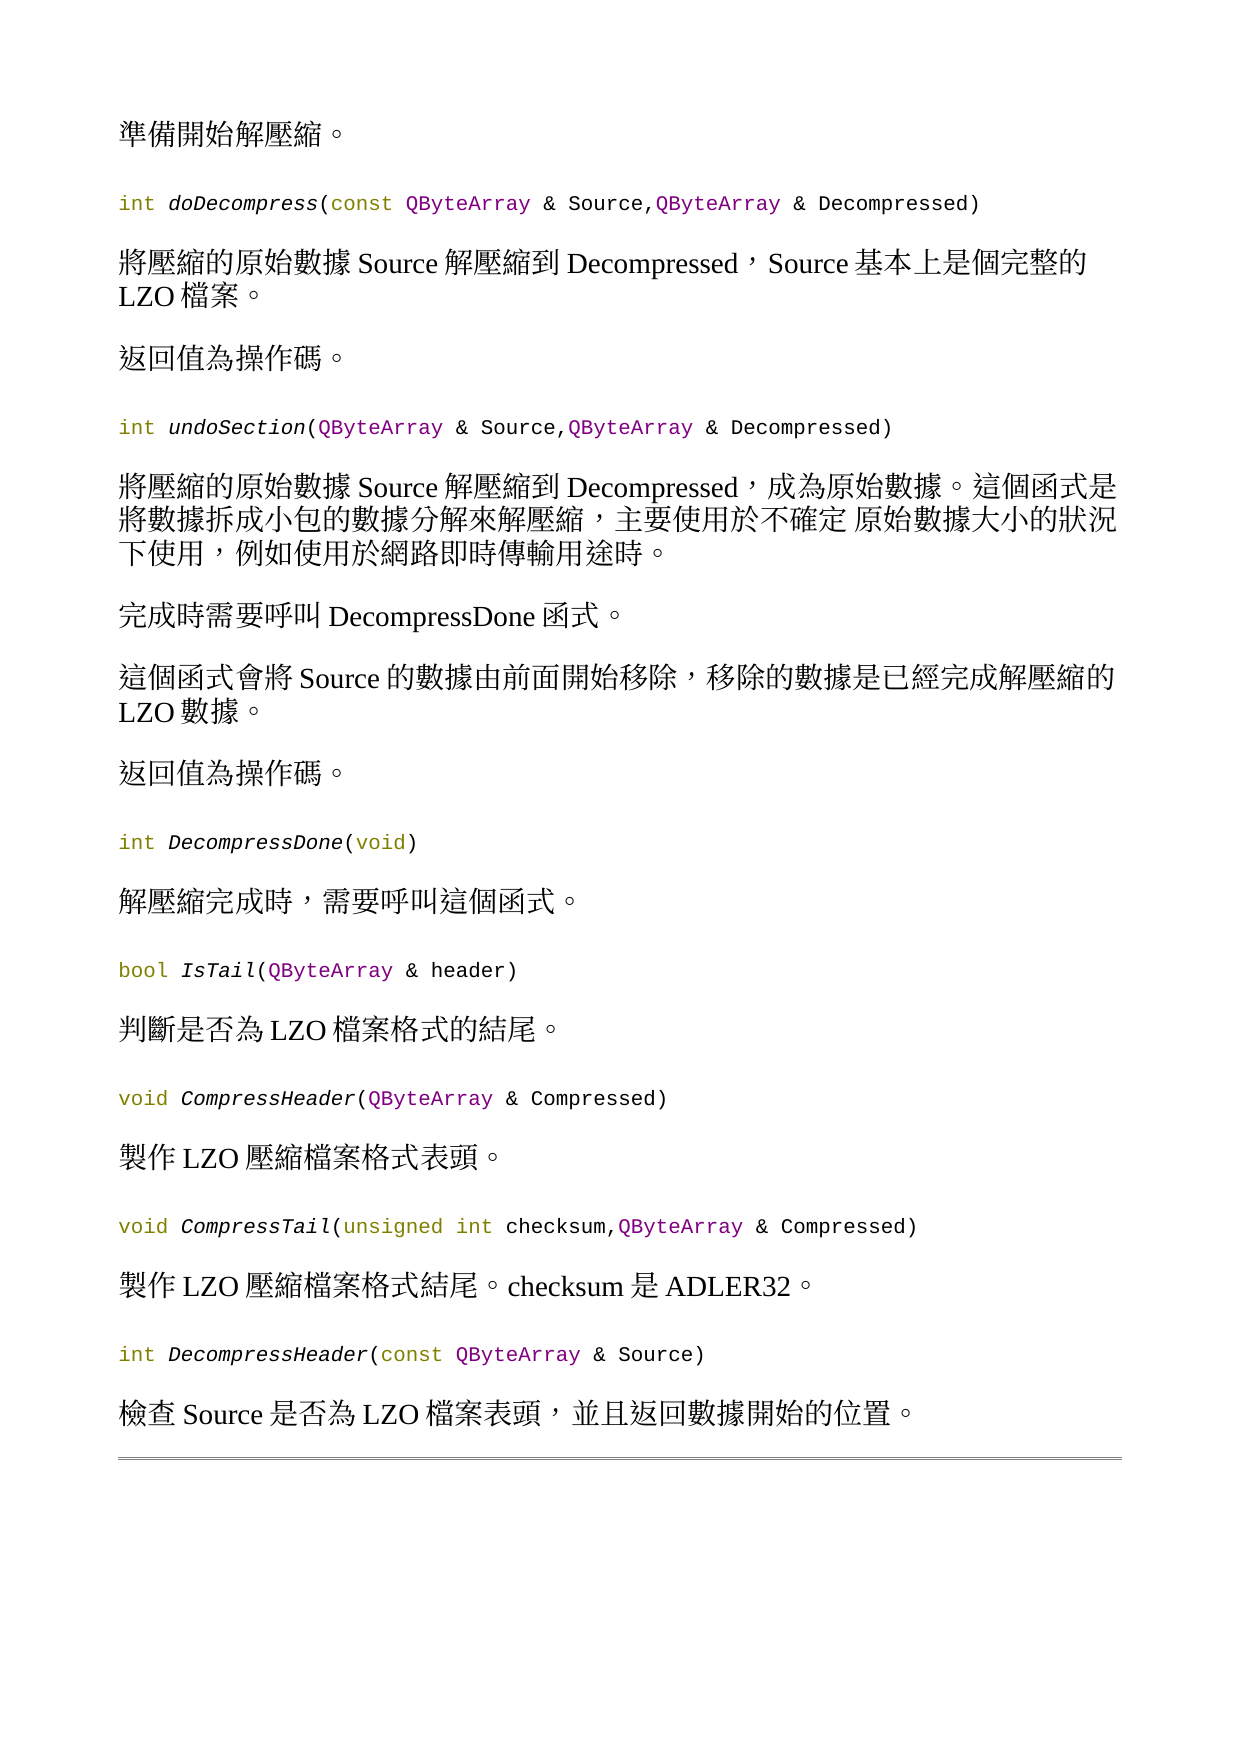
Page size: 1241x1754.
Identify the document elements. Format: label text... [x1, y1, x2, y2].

text void CompressHeader(QByteArray & Compressed) [118, 1088, 1122, 1112]
text 將壓縮的原始數據Source解壓縮到Decompressed，成為原始數據。這個函式是將數據拆成小包的數據分解來解壓縮，主要使用於不確定 原始數據大小的狀況下使用，例如使用於網路即時傳輸用途時。 完成時需要呼叫DecompressDone函式。 這個函式會將Source的數據由前面開始移除，移除的數據是已經完成解壓縮的LZO數據。 返回值為操作碼。 [118, 470, 1122, 819]
text 將壓縮的原始數據Source解壓縮到Decompressed，Source基本上是個完整的LZO檔案。 返回值為操作碼。 [118, 246, 1122, 404]
text int DecompressHeader(const QByteArray & Source) [118, 1344, 1122, 1367]
text int DecompressDone(void) [118, 832, 1122, 856]
text 判斷是否為LZO檔案格式的結尾。 [118, 1013, 1122, 1075]
text 解壓縮完成時，需要呼叫這個函式。 [118, 885, 1122, 947]
text 製作LZO壓縮檔案格式結尾。checksum是ADLER32。 [118, 1269, 1122, 1331]
text bool IsTail(QByteArray & header) [118, 960, 1122, 984]
text 製作LZO壓縮檔案格式表頭。 [118, 1141, 1122, 1203]
text 準備開始解壓縮。 [118, 118, 1122, 180]
text int undoSection(QByteArray & Source,QByteArray & Decompressed) [118, 417, 1122, 440]
text 檢查Source是否為LZO檔案表頭，並且返回數據開始的位置。 [118, 1397, 1122, 1430]
text int doDecompress(const QByteArray & Source,QByteArray & Decompressed) [118, 193, 1122, 217]
text void CompressTail(unsigned int checksum,QByteArray & Compressed) [118, 1216, 1122, 1239]
